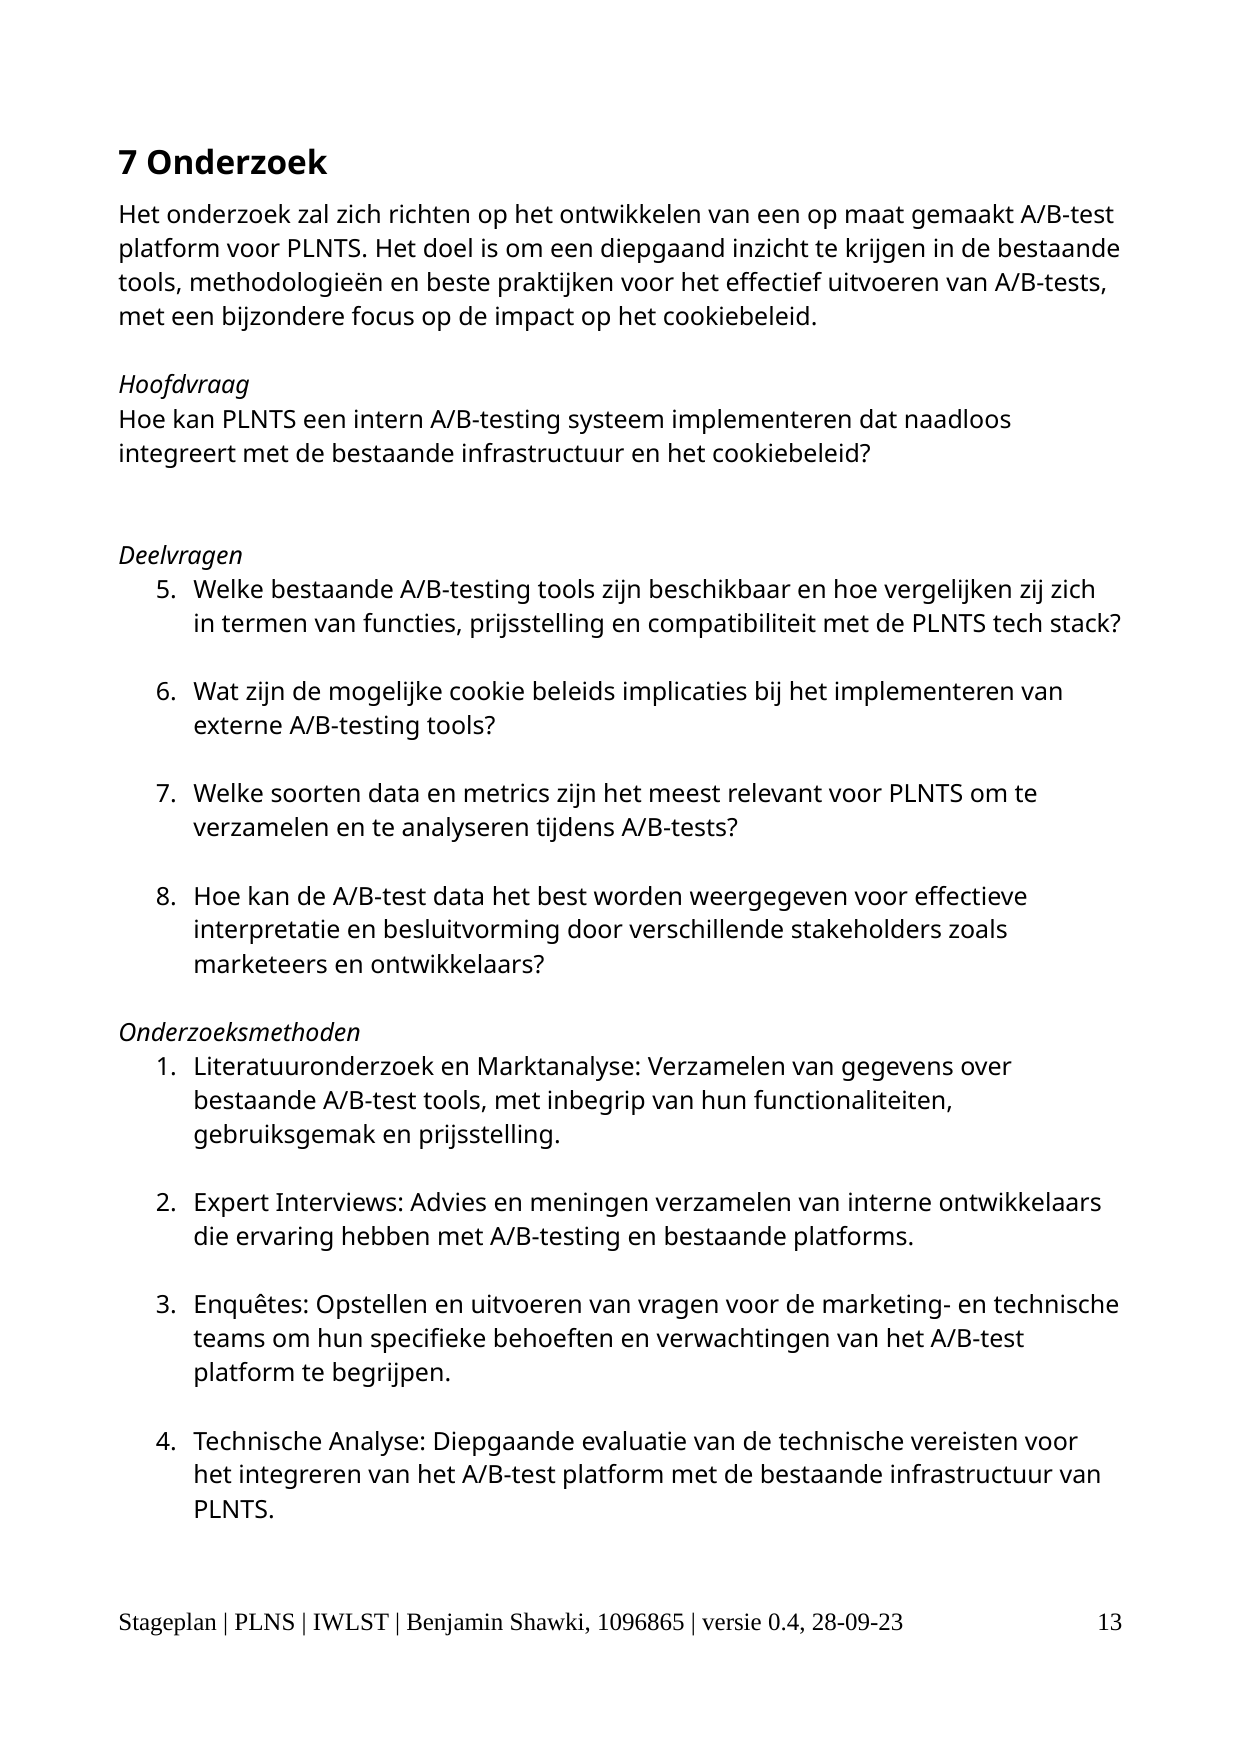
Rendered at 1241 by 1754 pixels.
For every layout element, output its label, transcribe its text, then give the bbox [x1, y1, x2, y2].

list Literatuuronderzoek en Marktanalyse: Verzamelen van gegevens over bestaande A/B-test tools, met inbegrip van hun functionaliteiten, gebruiksgemak en prijsstelling. [156, 1048, 1122, 1151]
text Deelvragen [118, 537, 1122, 572]
subtitle 7 Onderzoek [118, 139, 1122, 184]
text Onderzoeksmethoden [118, 980, 1122, 1048]
list Wat zijn de mogelijke cookie beleids implicaties bij het implementeren van externe A/B-testing tools? [156, 674, 1122, 742]
list Hoe kan de A/B-test data het best worden weergegeven voor effectieve interpretatie en besluitvorming door verschillende stakeholders zoals marketeers en ontwikkelaars? [156, 878, 1122, 980]
list Technische Analyse: Diepgaande evaluatie van de technische vereisten voor het integreren van het A/B-test platform met de bestaande infrastructuur van PLNTS. [156, 1423, 1122, 1525]
list Welke bestaande A/B-testing tools zijn beschikbaar en hoe vergelijken zij zich in termen van functies, prijsstelling en compatibiliteit met de PLNTS tech stack? [156, 572, 1122, 640]
text Hoe kan PLNTS een intern A/B-testing systeem implementeren dat naadloos integreert met de bestaande infrastructuur en het cookiebeleid? [118, 401, 1122, 469]
text Hoofdvraag [118, 367, 1122, 401]
text Het onderzoek zal zich richten op het ontwikkelen van een op maat gemaakt A/B-test platform voor PLNTS. Het doel is om een diepgaand inzicht te krijgen in de bestaande tools, methodologieën en beste praktijken voor het effectief uitvoeren van A/B-tests, met een bijzondere focus op de impact op het cookiebeleid. [118, 197, 1122, 333]
list Enquêtes: Opstellen en uitvoeren van vragen voor de marketing- en technische teams om hun specifieke behoeften en verwachtingen van het A/B-test platform te begrijpen. [156, 1287, 1122, 1389]
list Expert Interviews: Advies en meningen verzamelen van interne ontwikkelaars die ervaring hebben met A/B-testing en bestaande platforms. [156, 1185, 1122, 1253]
list Welke soorten data en metrics zijn het meest relevant voor PLNTS om te verzamelen en te analyseren tijdens A/B-tests? [156, 776, 1122, 844]
